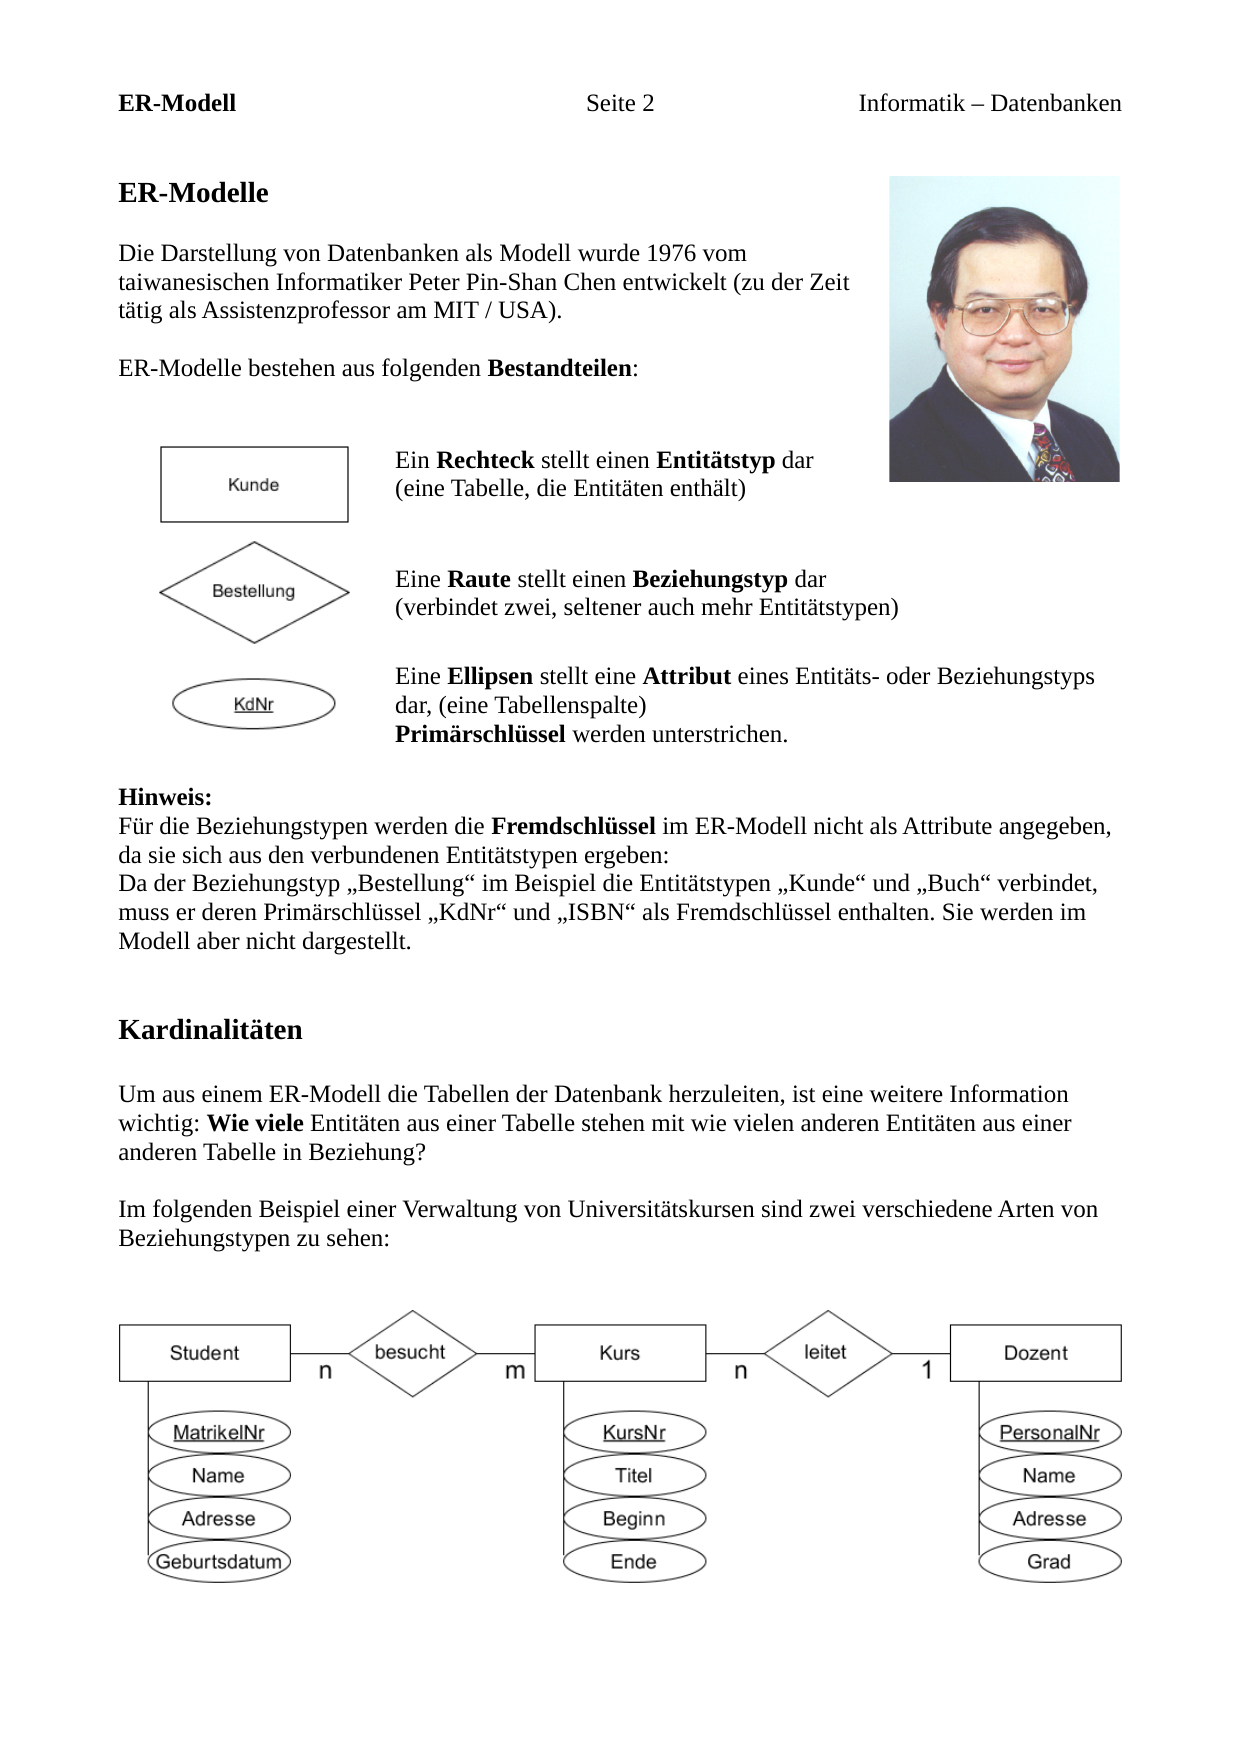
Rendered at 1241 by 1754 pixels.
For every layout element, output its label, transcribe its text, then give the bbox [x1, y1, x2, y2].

table_cell Eine Ellipsen stellt eine Attribut eines Entitäts- oder Beziehungstyps dar, (eine Tabellenspalte) Primärschlüssel werden unterstrichen. [389, 656, 1122, 753]
text Für die Beziehungstypen werden die Fremdschlüssel im ER-Modell nicht als Attribute angegeben, da sie sich aus den verbundenen Entitätstypen ergeben: [118, 811, 1122, 868]
text Um aus einem ER-Modell die Tabellen der Datenbank herzuleiten, ist eine weitere Information wichtig: Wie viele Entitäten aus einer Tabelle stehen mit wie vielen anderen Entitäten aus einer anderen Tabelle in Beziehung? [118, 1079, 1122, 1166]
table_cell Eine Raute stellt einen Beziehungstyp dar (verbindet zwei, seltener auch mehr Entitätstypen) [389, 529, 1122, 656]
text Da der Beziehungstyp „Bestellung“ im Beispiel die Entitätstypen „Kunde“ und „Buch“ verbindet, muss er deren Primärschlüssel „KdNr“ und „ISBN“ als Fremdschlüssel enthalten. Sie werden im Modell aber nicht dargestellt. [118, 868, 1122, 955]
table_header [118, 439, 389, 529]
text ER-Modelle [118, 176, 889, 209]
text ER-Modelle bestehen aus folgenden Bestandteilen: [118, 353, 889, 382]
text Die Darstellung von Datenbanken als Modell wurde 1976 vom taiwanesischen Informatiker Peter Pin-Shan Chen entwickelt (zu der Zeit tätig als Assistenzprofessor am MIT / USA). [118, 238, 889, 324]
text Kardinalitäten [118, 1012, 1122, 1046]
picture [889, 176, 1120, 482]
picture [170, 677, 338, 732]
table_header Ein Rechteck stellt einen Entitätstyp dar (eine Tabelle, die Entitäten enthält) [389, 439, 1122, 529]
picture [157, 540, 350, 645]
text Hinweis: [118, 782, 1122, 811]
table_cell [118, 529, 389, 656]
table_cell [118, 656, 389, 753]
picture [118, 1309, 1123, 1584]
picture [158, 444, 350, 524]
text Im folgenden Beispiel einer Verwaltung von Universitätskursen sind zwei verschiedene Arten von Beziehungstypen zu sehen: [118, 1194, 1122, 1252]
